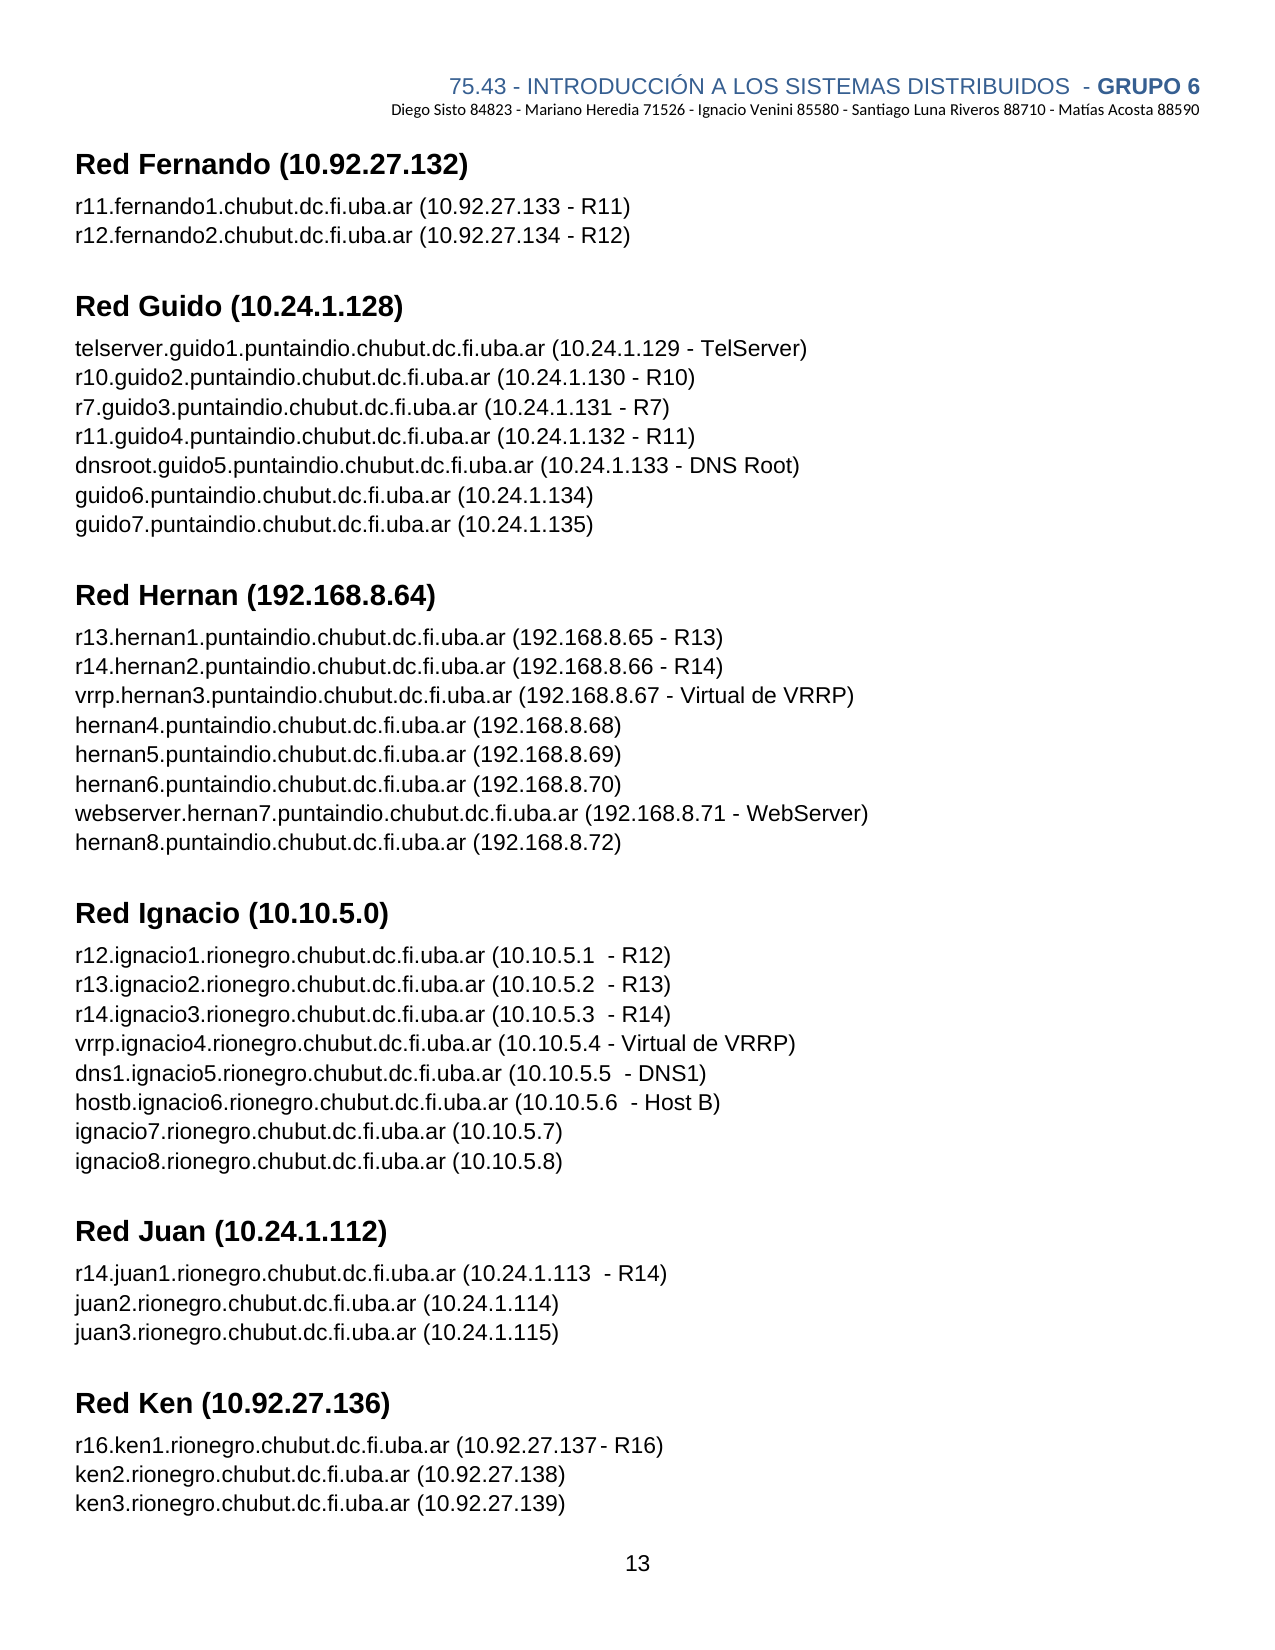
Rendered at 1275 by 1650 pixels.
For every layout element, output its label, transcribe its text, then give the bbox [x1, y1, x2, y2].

text r10.guido2.puntaindio.chubut.dc.fi.uba.ar (10.24.1.130 - R10) [75, 365, 1200, 391]
text vrrp.ignacio4.rionegro.chubut.dc.fi.uba.ar (10.10.5.4 - Virtual de VRRP) [75, 1031, 1200, 1056]
text r12.ignacio1.rionegro.chubut.dc.fi.uba.ar (10.10.5.1 - R12) [75, 943, 1200, 968]
text hernan5.puntaindio.chubut.dc.fi.uba.ar (192.168.8.69) [75, 742, 1200, 768]
text r7.guido3.puntaindio.chubut.dc.fi.uba.ar (10.24.1.131 - R7) [75, 394, 1200, 420]
text hernan4.puntaindio.chubut.dc.fi.uba.ar (192.168.8.68) [75, 713, 1200, 738]
text r14.ignacio3.rionegro.chubut.dc.fi.uba.ar (10.10.5.3 - R14) [75, 1001, 1200, 1027]
subtitle Red Guido (10.24.1.128) [75, 290, 1200, 322]
text vrrp.hernan3.puntaindio.chubut.dc.fi.uba.ar (192.168.8.67 - Virtual de VRRP) [75, 683, 1200, 709]
text r13.ignacio2.rionegro.chubut.dc.fi.uba.ar (10.10.5.2 - R13) [75, 972, 1200, 998]
text hernan6.puntaindio.chubut.dc.fi.uba.ar (192.168.8.70) [75, 771, 1200, 797]
subtitle Red Fernando (10.92.27.132) [75, 148, 1200, 181]
text r14.hernan2.puntaindio.chubut.dc.fi.uba.ar (192.168.8.66 - R14) [75, 654, 1200, 679]
text dns1.ignacio5.rionegro.chubut.dc.fi.uba.ar (10.10.5.5 - DNS1) [75, 1060, 1200, 1086]
text r16.ken1.rionegro.chubut.dc.fi.uba.ar (10.92.27.137 - R16) [75, 1432, 1200, 1458]
subtitle Red Hernan (192.168.8.64) [75, 579, 1200, 611]
text webserver.hernan7.puntaindio.chubut.dc.fi.uba.ar (192.168.8.71 - WebServer) [75, 801, 1200, 826]
text guido6.puntaindio.chubut.dc.fi.uba.ar (10.24.1.134) [75, 482, 1200, 508]
text r14.juan1.rionegro.chubut.dc.fi.uba.ar (10.24.1.113 - R14) [75, 1261, 1200, 1287]
text hernan8.puntaindio.chubut.dc.fi.uba.ar (192.168.8.72) [75, 830, 1200, 856]
text juan3.rionegro.chubut.dc.fi.uba.ar (10.24.1.115) [75, 1320, 1200, 1345]
text ignacio8.rionegro.chubut.dc.fi.uba.ar (10.10.5.8) [75, 1148, 1200, 1174]
text ignacio7.rionegro.chubut.dc.fi.uba.ar (10.10.5.7) [75, 1119, 1200, 1144]
text r12.fernando2.chubut.dc.fi.uba.ar (10.92.27.134 - R12) [75, 223, 1200, 249]
text r11.guido4.puntaindio.chubut.dc.fi.uba.ar (10.24.1.132 - R11) [75, 424, 1200, 449]
text ken2.rionegro.chubut.dc.fi.uba.ar (10.92.27.138) [75, 1462, 1200, 1487]
text telserver.guido1.puntaindio.chubut.dc.fi.uba.ar (10.24.1.129 - TelServer) [75, 336, 1200, 361]
text r13.hernan1.puntaindio.chubut.dc.fi.uba.ar (192.168.8.65 - R13) [75, 624, 1200, 650]
text guido7.puntaindio.chubut.dc.fi.uba.ar (10.24.1.135) [75, 512, 1200, 537]
text juan2.rionegro.chubut.dc.fi.uba.ar (10.24.1.114) [75, 1290, 1200, 1316]
text hostb.ignacio6.rionegro.chubut.dc.fi.uba.ar (10.10.5.6 - Host B) [75, 1089, 1200, 1115]
subtitle Red Juan (10.24.1.112) [75, 1215, 1200, 1248]
subtitle Red Ken (10.92.27.136) [75, 1387, 1200, 1419]
text r11.fernando1.chubut.dc.fi.uba.ar (10.92.27.133 - R11) [75, 194, 1200, 219]
subtitle Red Ignacio (10.10.5.0) [75, 897, 1200, 929]
text ken3.rionegro.chubut.dc.fi.uba.ar (10.92.27.139) [75, 1491, 1200, 1517]
text dnsroot.guido5.puntaindio.chubut.dc.fi.uba.ar (10.24.1.133 - DNS Root) [75, 453, 1200, 479]
